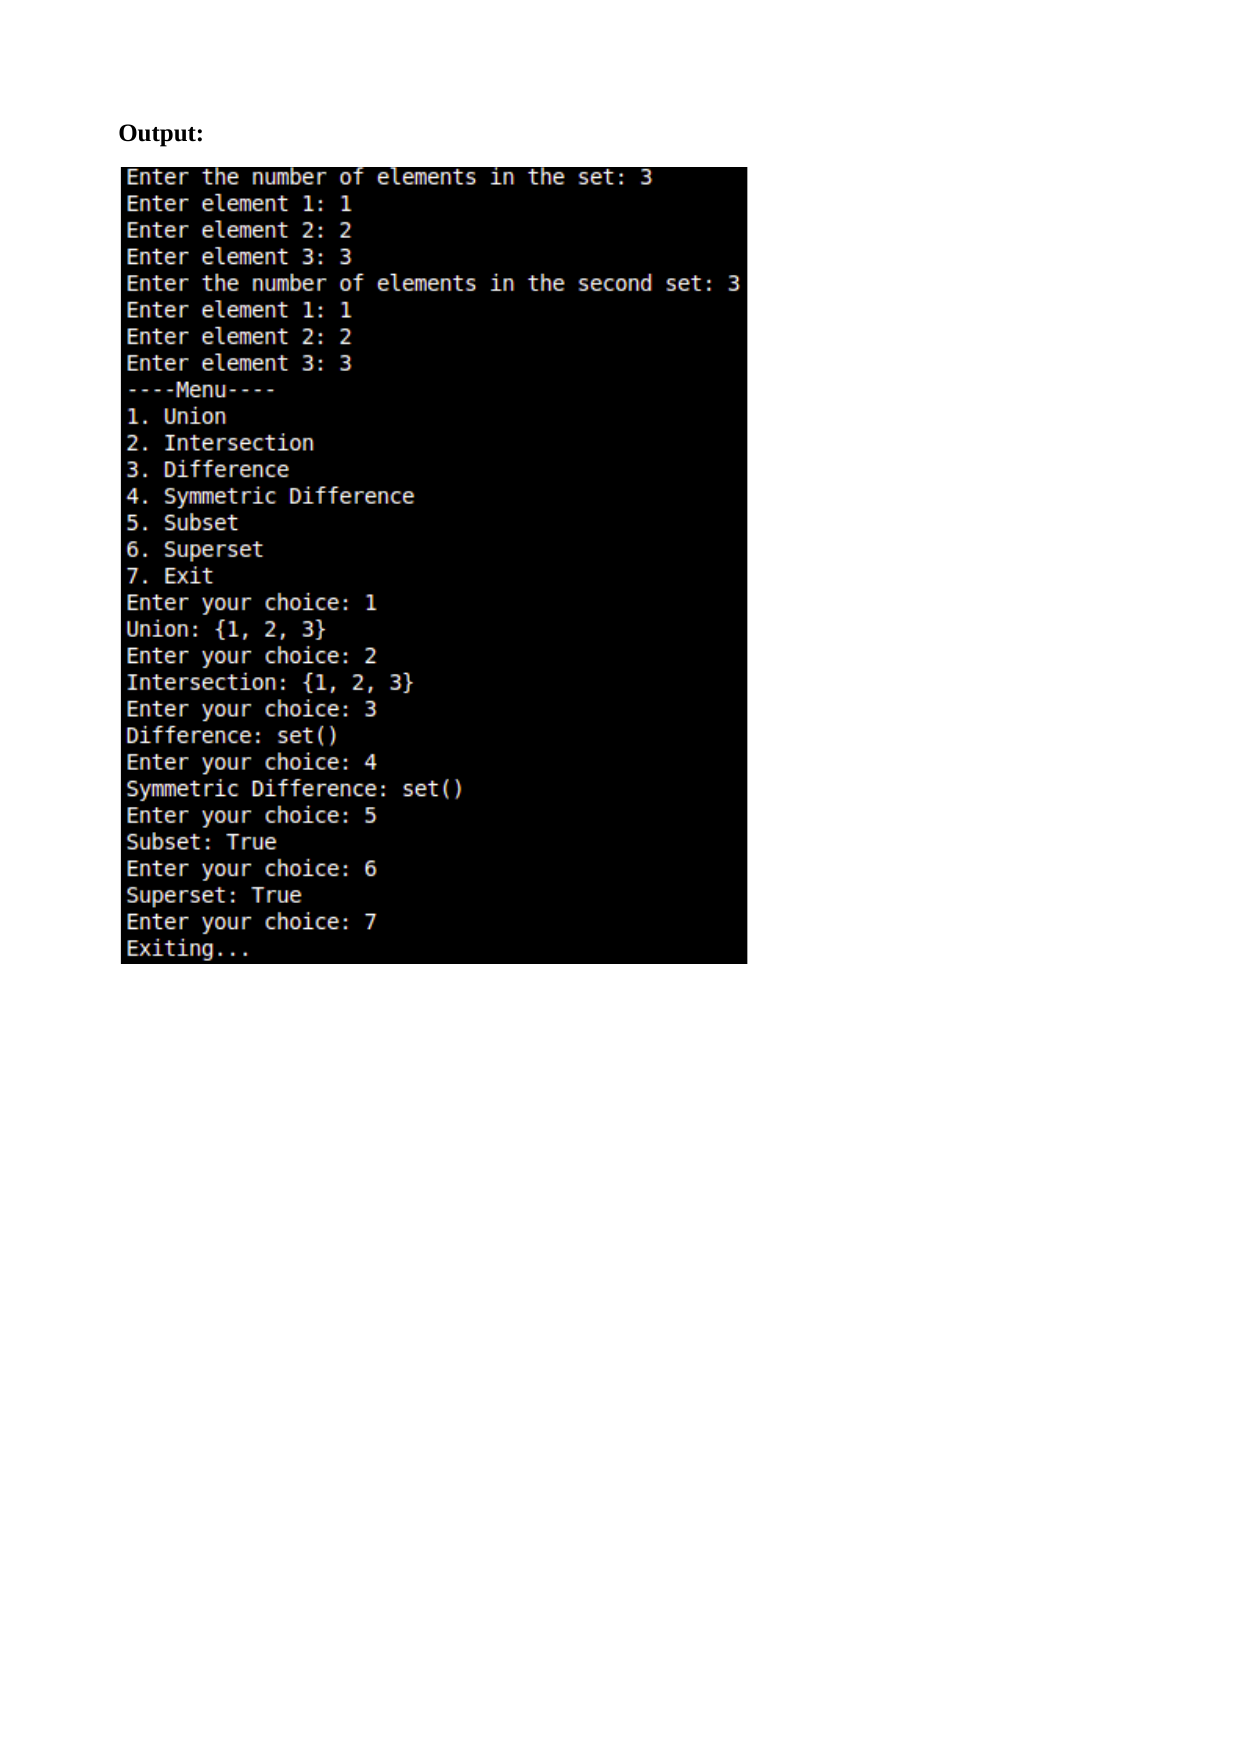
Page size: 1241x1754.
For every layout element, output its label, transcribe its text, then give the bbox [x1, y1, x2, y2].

text Output: [118, 118, 1122, 147]
picture [120, 167, 748, 964]
